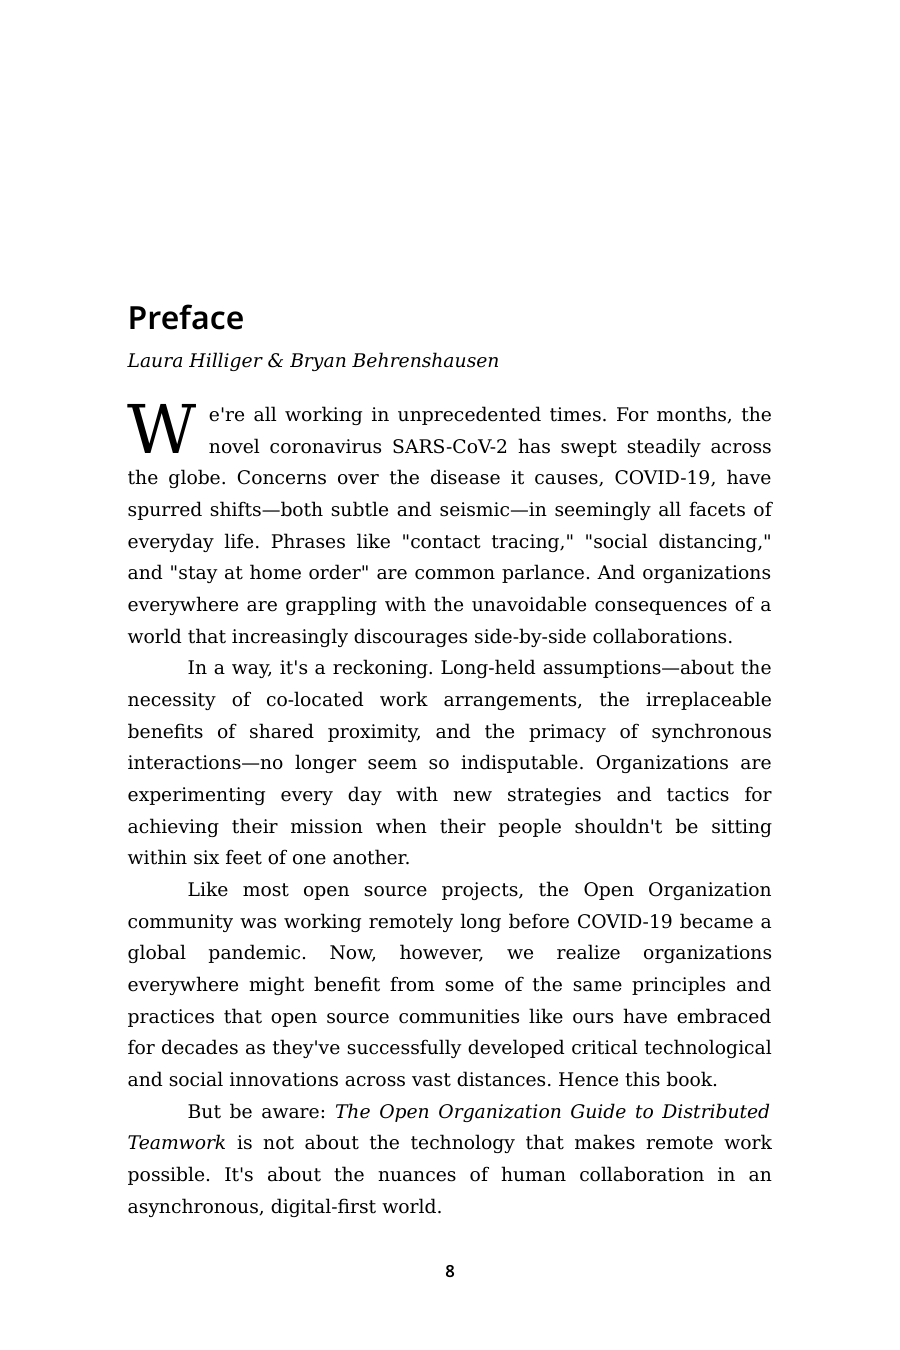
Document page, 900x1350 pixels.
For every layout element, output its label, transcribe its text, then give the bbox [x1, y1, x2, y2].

text In a way, it's a reckoning. Long-held assumptions—about the necessity of co-located work arrangements, the irreplaceable benefits of shared proximity, and the primacy of synchronous interactions—no longer seem so indisputable. Organizations are experimenting every day with new strategies and tactics for achieving their mission when their people shouldn't be sitting within six feet of one another. [127, 657, 772, 869]
text Like most open source projects, the Open Organization community was working remotely long before COVID-19 became a global pandemic. Now, however, we realize organizations everywhere might benefit from some of the same principles and practices that open source communities like ours have embraced for decades as they've successfully developed critical technological and social innovations across vast distances. Hence this book. [127, 879, 772, 1091]
text We're all working in unprecedented times. For months, the novel coronavirus SARS-CoV-2 has swept steadily across the globe. Concerns over the disease it causes, COVID-19, have spurred shifts—both subtle and seismic—in seemingly all facets of everyday life. Phrases like "contact tracing," "social distancing," and "stay at home order" are common parlance. And organizations everywhere are grappling with the unavoidable consequences of a world that increasingly discourages side-by-side collaborations. [127, 404, 772, 648]
text Laura Hilliger & Bryan Behrenshausen [127, 350, 772, 372]
text But be aware: The Open Organization Guide to Distributed Teamwork is not about the technology that makes remote work possible. It's about the nuances of human collaboration in an asynchronous, digital-first world. [127, 1101, 772, 1218]
subtitle Preface [127, 298, 772, 337]
